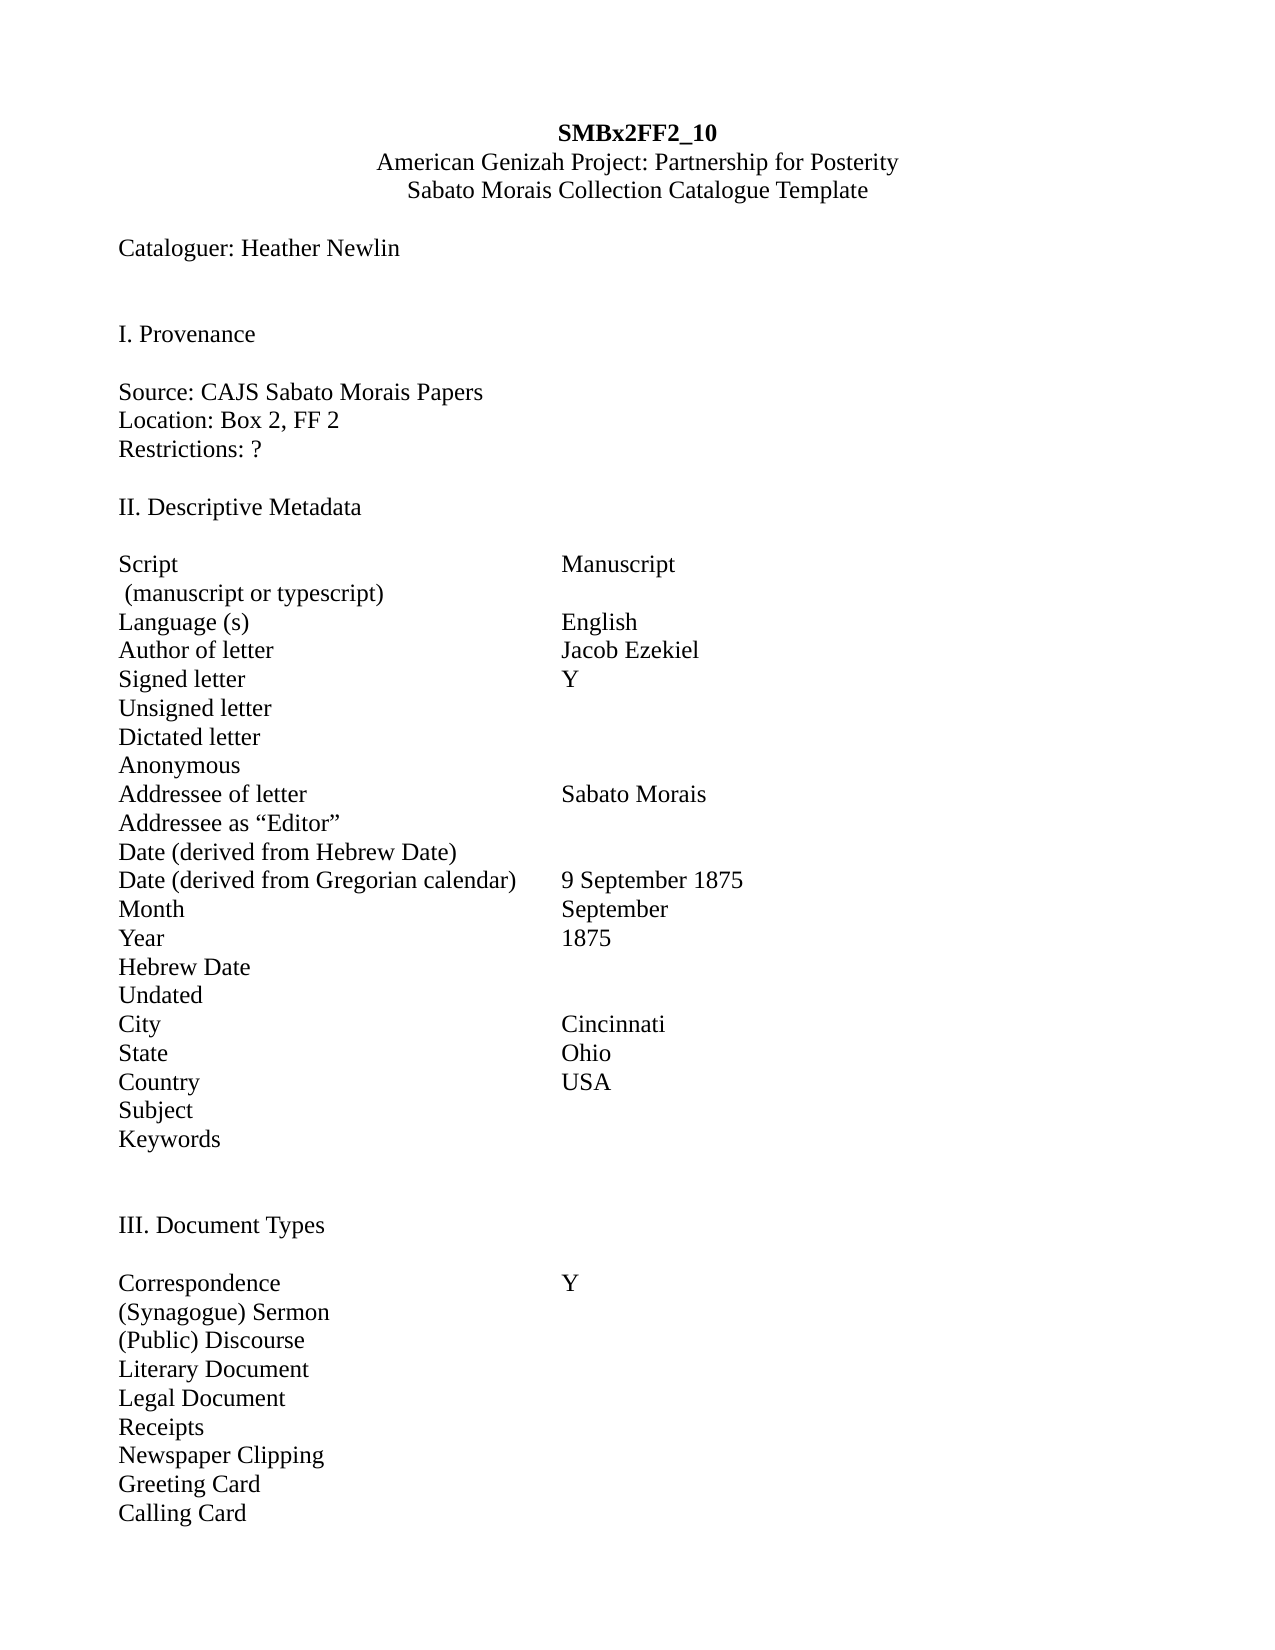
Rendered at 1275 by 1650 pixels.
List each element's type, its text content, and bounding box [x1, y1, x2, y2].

text City Cincinnati [118, 1009, 1157, 1038]
text Correspondence Y [118, 1268, 1157, 1297]
text Newspaper Clipping [118, 1441, 1157, 1469]
text State Ohio [118, 1038, 1157, 1067]
text Location: Box 2, FF 2 [118, 406, 1157, 434]
text (Synagogue) Sermon [118, 1297, 1157, 1326]
text American Genizah Project: Partnership for Posterity [118, 147, 1157, 176]
text SMBx2FF2_10 [118, 118, 1157, 147]
text Hebrew Date [118, 952, 1157, 981]
text Restrictions: ? [118, 434, 1157, 463]
text Date (derived from Gregorian calendar) 9 September 1875 [118, 866, 1157, 894]
text (Public) Discourse [118, 1326, 1157, 1354]
text (manuscript or typescript) [118, 578, 1157, 607]
text Subject [118, 1096, 1157, 1124]
text Year 1875 [118, 923, 1157, 952]
text Date (derived from Hebrew Date) [118, 837, 1157, 866]
text Addressee as “Editor” [118, 808, 1157, 837]
text Anonymous [118, 751, 1157, 779]
text Language (s) English [118, 607, 1157, 636]
text Dictated letter [118, 722, 1157, 751]
text Unsigned letter [118, 693, 1157, 722]
text I. Provenance [118, 319, 1157, 348]
text Script Manuscript [118, 549, 1157, 578]
text Undated [118, 981, 1157, 1009]
text Author of letter Jacob Ezekiel [118, 636, 1157, 664]
text Receipts [118, 1412, 1157, 1441]
text Country USA [118, 1067, 1157, 1096]
text II. Descriptive Metadata [118, 492, 1157, 521]
text Month September [118, 894, 1157, 923]
text Source: CAJS Sabato Morais Papers [118, 377, 1157, 406]
text Sabato Morais Collection Catalogue Template [118, 176, 1157, 204]
text Keywords [118, 1124, 1157, 1153]
text Literary Document [118, 1354, 1157, 1383]
text Cataloguer: Heather Newlin [118, 233, 1157, 262]
text Addressee of letter Sabato Morais [118, 779, 1157, 808]
text III. Document Types [118, 1211, 1157, 1239]
text Signed letter Y [118, 664, 1157, 693]
text Legal Document [118, 1383, 1157, 1412]
text Greeting Card [118, 1469, 1157, 1498]
text Calling Card [118, 1498, 1157, 1527]
